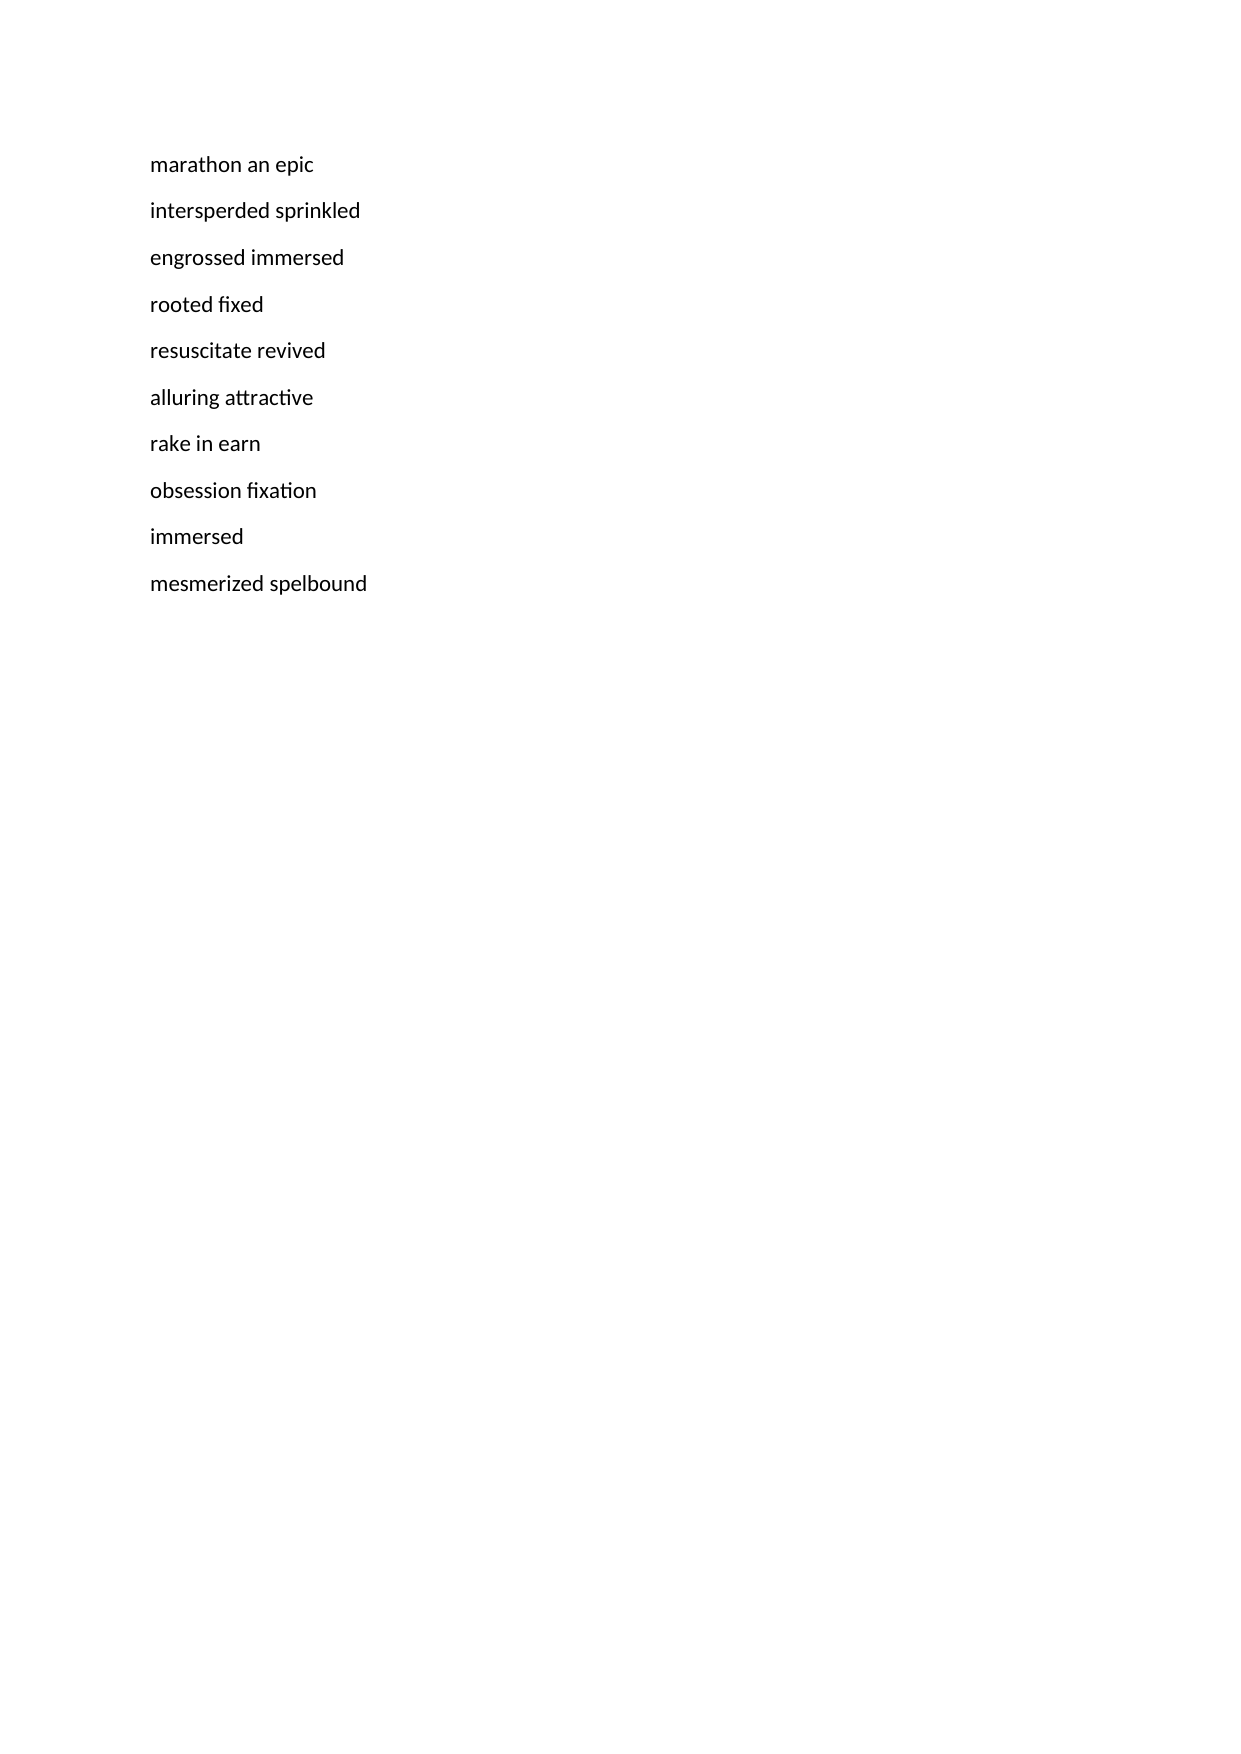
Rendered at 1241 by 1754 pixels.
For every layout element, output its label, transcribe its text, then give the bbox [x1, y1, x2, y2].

text immersed [150, 522, 1090, 551]
text rake in earn [150, 429, 1090, 457]
text resuscitate revived [150, 336, 1090, 364]
text obsession fixation [150, 476, 1090, 504]
text engrossed immersed [150, 243, 1090, 271]
text alluring attractive [150, 383, 1090, 411]
text mesmerized spelbound [150, 569, 1090, 597]
text intersperded sprinkled [150, 197, 1090, 224]
text rooted fixed [150, 290, 1090, 318]
text marathon an epic [150, 150, 1090, 178]
